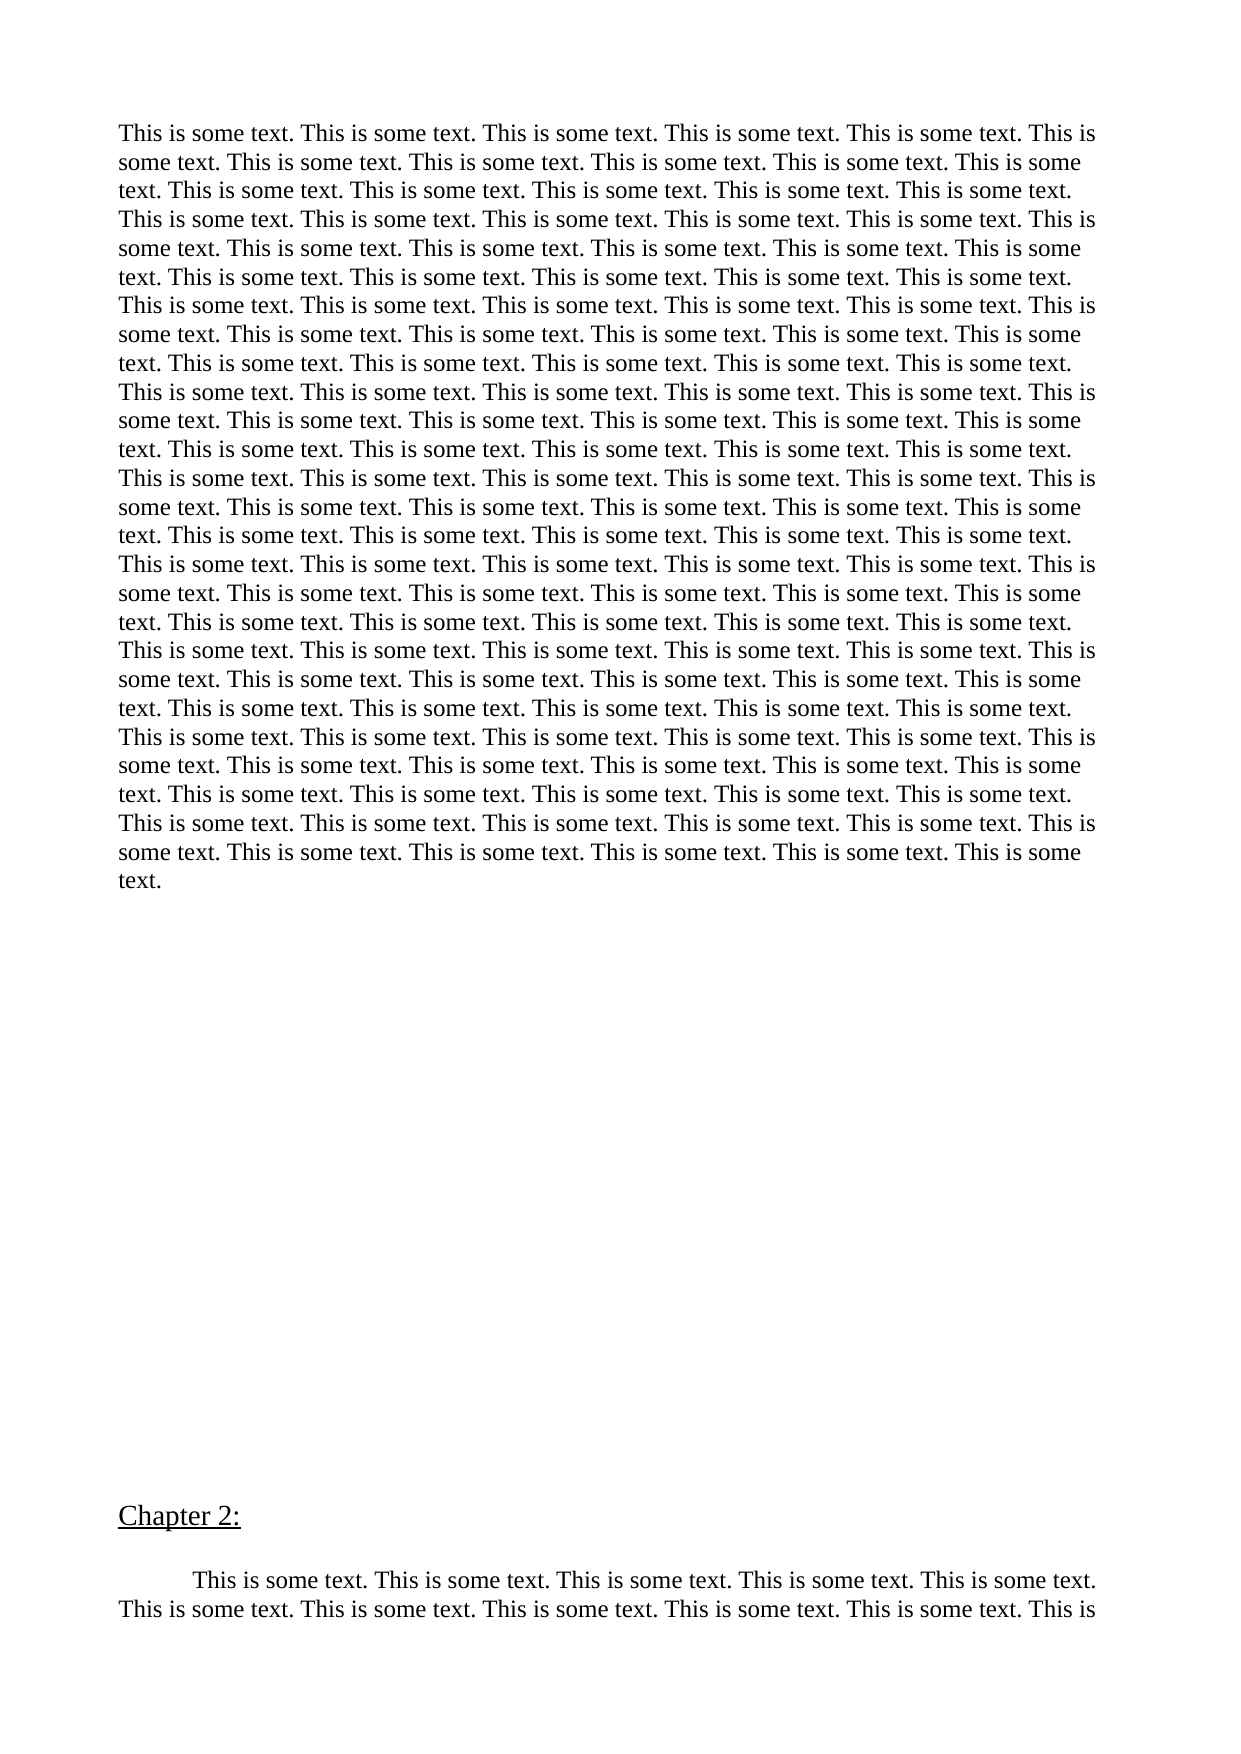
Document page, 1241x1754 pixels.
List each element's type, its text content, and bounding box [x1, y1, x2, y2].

text This is some text. This is some text. This is some text. This is some text. This is some text. This is some text. This is some text. This is some text. This is some text. This is some text. This is [118, 1565, 1122, 1623]
text This is some text. This is some text. This is some text. This is some text. This is some text. This is some text. This is some text. This is some text. This is some text. This is some text. This is some text. This is some text. This is some text. This is some text. This is some text. This is some text. This is some text. This is some text. This is some text. This is some text. This is some text. This is some text. This is some text. This is some text. This is some text. This is some text. This is some text. This is some text. This is some text. This is some text. This is some text. This is some text. This is some text. This is some text. This is some text. This is some text. This is some text. This is some text. This is some text. This is some text. This is some text. This is some text. This is some text. This is some text. This is some text. This is some text. This is some text. This is some text. This is some text. This is some text. This is some text. This is some text. This is some text. This is some text. This is some text. This is some text. This is some text. This is some text. This is some text. This is some text. This is some text. This is some text. This is some text. This is some text. This is some text. This is some text. This is some text. This is some text. This is some text. This is some text. This is some text. This is some text. This is some text. This is some text. This is some text. This is some text. This is some text. This is some text. This is some text. This is some text. This is some text. This is some text. This is some text. This is some text. This is some text. This is some text. This is some text. This is some text. This is some text. This is some text. This is some text. This is some text. This is some text. This is some text. This is some text. This is some text. This is some text. This is some text. This is some text. This is some text. This is some text. This is some text. This is some text. This is some text. This is some text. This is some text. This is some text. This is some text. This is some text. This is some text. This is some text. This is some text. This is some text. This is some text. This is some text. This is some text. This is some text. This is some text. This is some text. This is some text. This is some text. This is some text. This is some text. This is some text. This is some text. This is some text. This is some text. This is some text. This is some text. This is some text. This is some text. This is some text. This is some text. This is some text. This is some text. This is some text. This is some text. This is some text. This is some text. [118, 118, 1122, 894]
text Chapter 2: [118, 1498, 1122, 1532]
